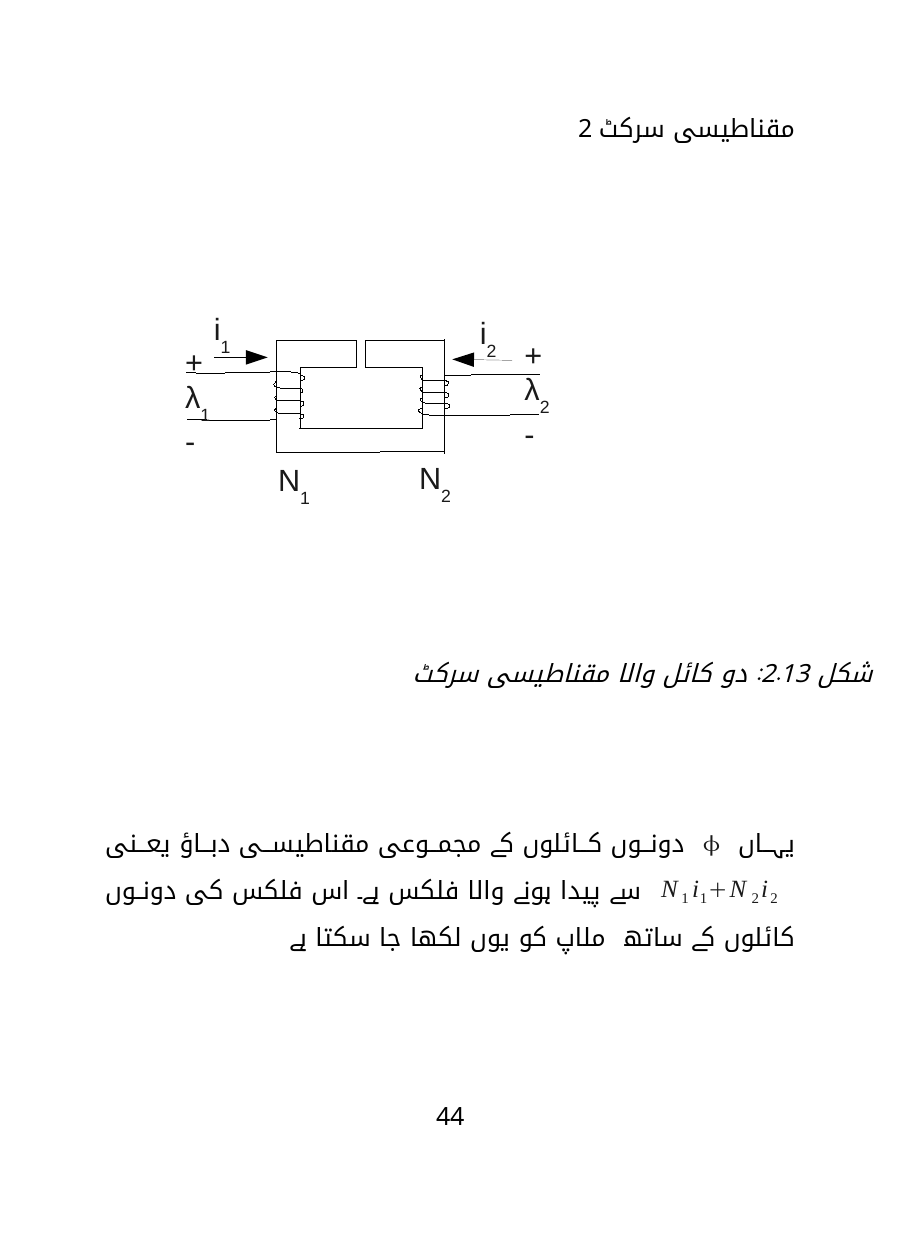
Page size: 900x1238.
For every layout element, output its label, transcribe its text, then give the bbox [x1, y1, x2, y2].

text شکل 2.13: دو کائل والا مقناطیسی سرکٹ [28, 195, 872, 698]
text یہاںدونوں کائلوں کے مجموعی مقناطیسی دباؤ یعنی سے پیدا ہونے والا فلکس ہے۔ اس فلکس کی دونوں کائلوں کے ساتھ ملاپ کو یوں لکھا جا سکتا ہے [105, 820, 795, 962]
